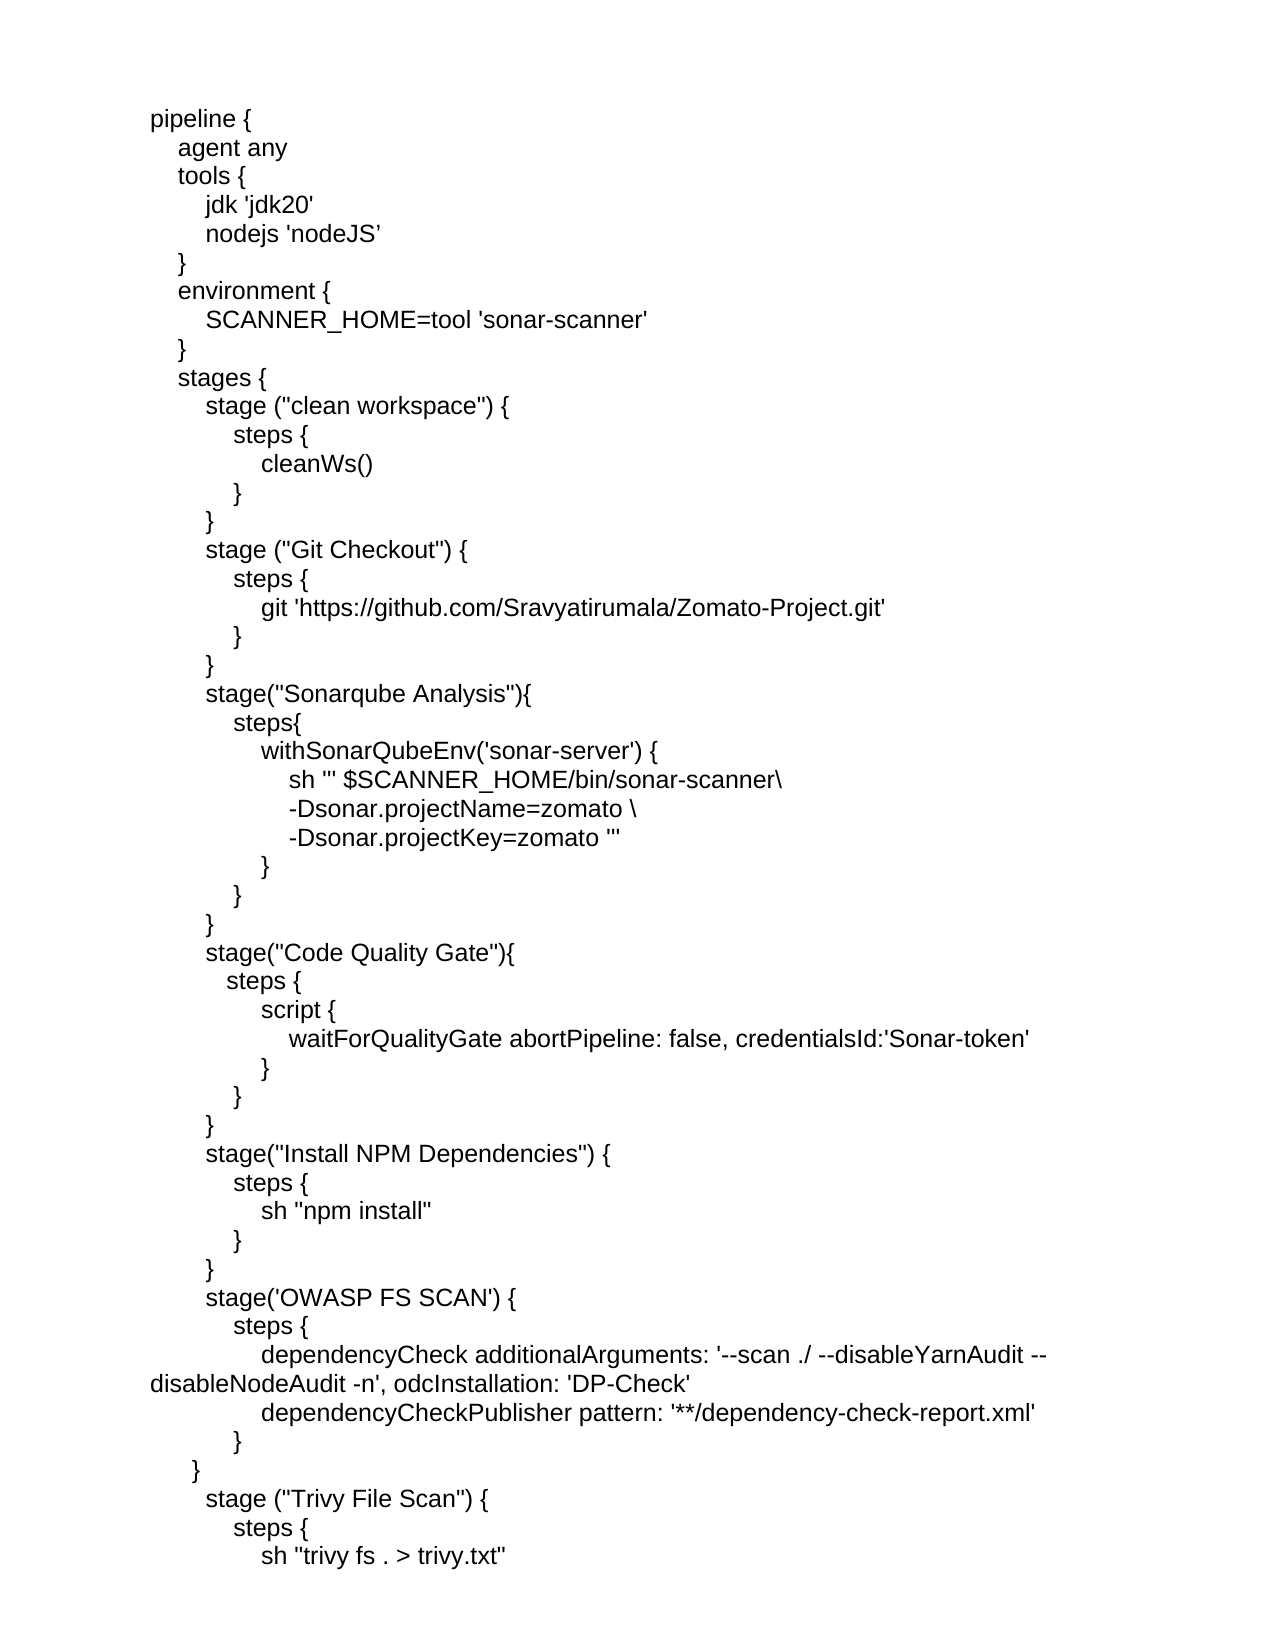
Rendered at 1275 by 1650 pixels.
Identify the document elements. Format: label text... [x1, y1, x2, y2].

text } [150, 1426, 1125, 1455]
text jdk 'jdk20' [150, 190, 1125, 219]
text } [150, 1455, 1125, 1484]
text tools { [150, 161, 1125, 190]
text steps { [150, 1167, 1125, 1196]
text } [150, 506, 1125, 535]
text } [150, 621, 1125, 650]
text } [150, 909, 1125, 937]
text } [150, 334, 1125, 362]
text steps { [150, 420, 1125, 449]
text stage ("clean workspace") { [150, 391, 1125, 420]
text } [150, 1081, 1125, 1110]
text steps { [150, 966, 1125, 995]
text SCANNER_HOME=tool 'sonar-scanner' [150, 305, 1125, 334]
text sh "npm install" [150, 1196, 1125, 1225]
text nodejs 'nodeJS’ [150, 219, 1125, 247]
text sh "trivy fs . > trivy.txt" [150, 1541, 1125, 1570]
text stage ("Trivy File Scan") { [150, 1484, 1125, 1512]
text } [150, 880, 1125, 909]
text waitForQualityGate abortPipeline: false, credentialsId:'Sonar-token' [150, 1024, 1125, 1052]
text pipeline { [150, 104, 1125, 132]
text } [150, 1225, 1125, 1254]
text } [150, 1110, 1125, 1139]
text git 'https://github.com/Sravyatirumala/Zomato-Project.git' [150, 592, 1125, 621]
text } [150, 851, 1125, 880]
text } [150, 1052, 1125, 1081]
text withSonarQubeEnv('sonar-server') { [150, 736, 1125, 765]
text steps { [150, 564, 1125, 592]
text dependencyCheck additionalArguments: '--scan ./ --disableYarnAudit --disableNodeAudit -n', odcInstallation: 'DP-Check' [150, 1340, 1125, 1397]
text steps { [150, 1311, 1125, 1340]
text steps{ [150, 707, 1125, 736]
text } [150, 650, 1125, 679]
text dependencyCheckPublisher pattern: '**/dependency-check-report.xml' [150, 1397, 1125, 1426]
text } [150, 1254, 1125, 1282]
text agent any [150, 132, 1125, 161]
text stage('OWASP FS SCAN') { [150, 1282, 1125, 1311]
text stage("Sonarqube Analysis"){ [150, 679, 1125, 707]
text -Dsonar.projectKey=zomato ''' [150, 822, 1125, 851]
text stage("Code Quality Gate"){ [150, 937, 1125, 966]
text cleanWs() [150, 449, 1125, 477]
text -Dsonar.projectName=zomato \ [150, 794, 1125, 822]
text environment { [150, 276, 1125, 305]
text } [150, 247, 1125, 276]
text stages { [150, 362, 1125, 391]
text script { [150, 995, 1125, 1024]
text stage ("Git Checkout") { [150, 535, 1125, 564]
text stage("Install NPM Dependencies") { [150, 1139, 1125, 1167]
text sh ''' $SCANNER_HOME/bin/sonar-scanner\ [150, 765, 1125, 794]
text steps { [150, 1512, 1125, 1541]
text } [150, 477, 1125, 506]
